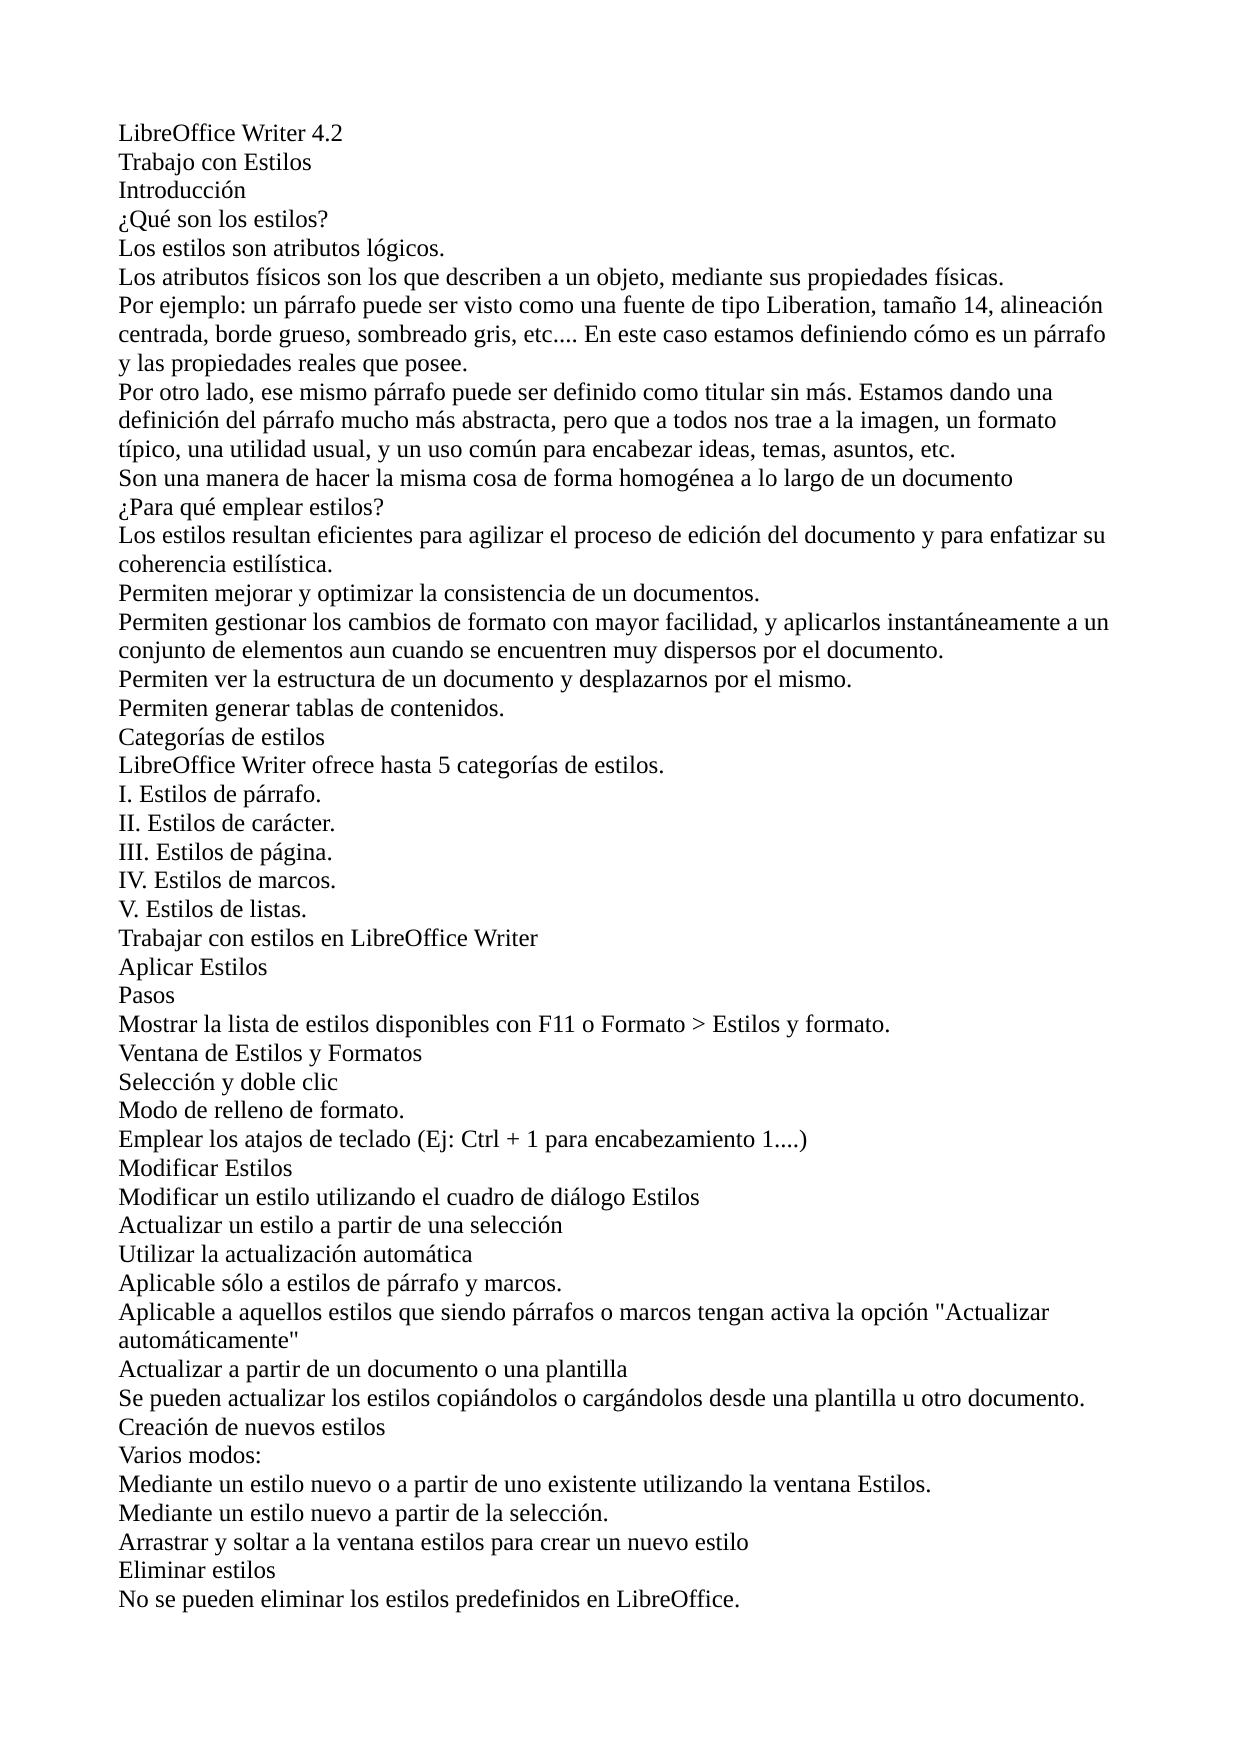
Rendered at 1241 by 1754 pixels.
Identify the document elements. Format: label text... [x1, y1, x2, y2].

text Actualizar a partir de un documento o una plantilla [118, 1354, 1122, 1383]
text No se pueden eliminar los estilos predefinidos en LibreOffice. [118, 1584, 1122, 1613]
text Permiten ver la estructura de un documento y desplazarnos por el mismo. [118, 664, 1122, 693]
text I. Estilos de párrafo. [118, 779, 1122, 808]
text LibreOffice Writer ofrece hasta 5 categorías de estilos. [118, 751, 1122, 779]
text Son una manera de hacer la misma cosa de forma homogénea a lo largo de un documento [118, 463, 1122, 492]
text Modificar Estilos [118, 1153, 1122, 1182]
text Los estilos resultan eficientes para agilizar el proceso de edición del documento y para enfatizar su coherencia estilística. [118, 521, 1122, 578]
text II. Estilos de carácter. [118, 808, 1122, 837]
text ¿Qué son los estilos? [118, 204, 1122, 233]
text Creación de nuevos estilos [118, 1412, 1122, 1441]
text III. Estilos de página. [118, 837, 1122, 866]
text Emplear los atajos de teclado (Ej: Ctrl + 1 para encabezamiento 1....) [118, 1124, 1122, 1153]
text Varios modos: [118, 1441, 1122, 1469]
text Permiten gestionar los cambios de formato con mayor facilidad, y aplicarlos instantáneamente a un conjunto de elementos aun cuando se encuentren muy dispersos por el documento. [118, 607, 1122, 664]
text Selección y doble clic [118, 1067, 1122, 1096]
text Trabajar con estilos en LibreOffice Writer [118, 923, 1122, 952]
text Arrastrar y soltar a la ventana estilos para crear un nuevo estilo [118, 1527, 1122, 1556]
text Aplicable a aquellos estilos que siendo párrafos o marcos tengan activa la opción "Actualizar automáticamente" [118, 1297, 1122, 1354]
text IV. Estilos de marcos. [118, 866, 1122, 894]
text Por ejemplo: un párrafo puede ser visto como una fuente de tipo Liberation, tamaño 14, alineación centrada, borde grueso, sombreado gris, etc.... En este caso estamos definiendo cómo es un párrafo y las propiedades reales que posee. [118, 291, 1122, 377]
text Introducción [118, 176, 1122, 204]
text Eliminar estilos [118, 1556, 1122, 1584]
text Mediante un estilo nuevo a partir de la selección. [118, 1498, 1122, 1527]
text Aplicable sólo a estilos de párrafo y marcos. [118, 1268, 1122, 1297]
text Permiten mejorar y optimizar la consistencia de un documentos. [118, 578, 1122, 607]
text ¿Para qué emplear estilos? [118, 492, 1122, 521]
text Utilizar la actualización automática [118, 1239, 1122, 1268]
text Modificar un estilo utilizando el cuadro de diálogo Estilos [118, 1182, 1122, 1211]
text Pasos [118, 981, 1122, 1009]
text Permiten generar tablas de contenidos. [118, 693, 1122, 722]
text LibreOffice Writer 4.2 [118, 118, 1122, 147]
text Mostrar la lista de estilos disponibles con F11 o Formato > Estilos y formato. [118, 1009, 1122, 1038]
text Categorías de estilos [118, 722, 1122, 751]
text Actualizar un estilo a partir de una selección [118, 1211, 1122, 1239]
text Trabajo con Estilos [118, 147, 1122, 176]
text Por otro lado, ese mismo párrafo puede ser definido como titular sin más. Estamos dando una definición del párrafo mucho más abstracta, pero que a todos nos trae a la imagen, un formato típico, una utilidad usual, y un uso común para encabezar ideas, temas, asuntos, etc. [118, 377, 1122, 463]
text Los atributos físicos son los que describen a un objeto, mediante sus propiedades físicas. [118, 262, 1122, 291]
text Se pueden actualizar los estilos copiándolos o cargándolos desde una plantilla u otro documento. [118, 1383, 1122, 1412]
text Ventana de Estilos y Formatos [118, 1038, 1122, 1067]
text Mediante un estilo nuevo o a partir de uno existente utilizando la ventana Estilos. [118, 1469, 1122, 1498]
text Aplicar Estilos [118, 952, 1122, 981]
text Modo de relleno de formato. [118, 1096, 1122, 1124]
text Los estilos son atributos lógicos. [118, 233, 1122, 262]
text V. Estilos de listas. [118, 894, 1122, 923]
